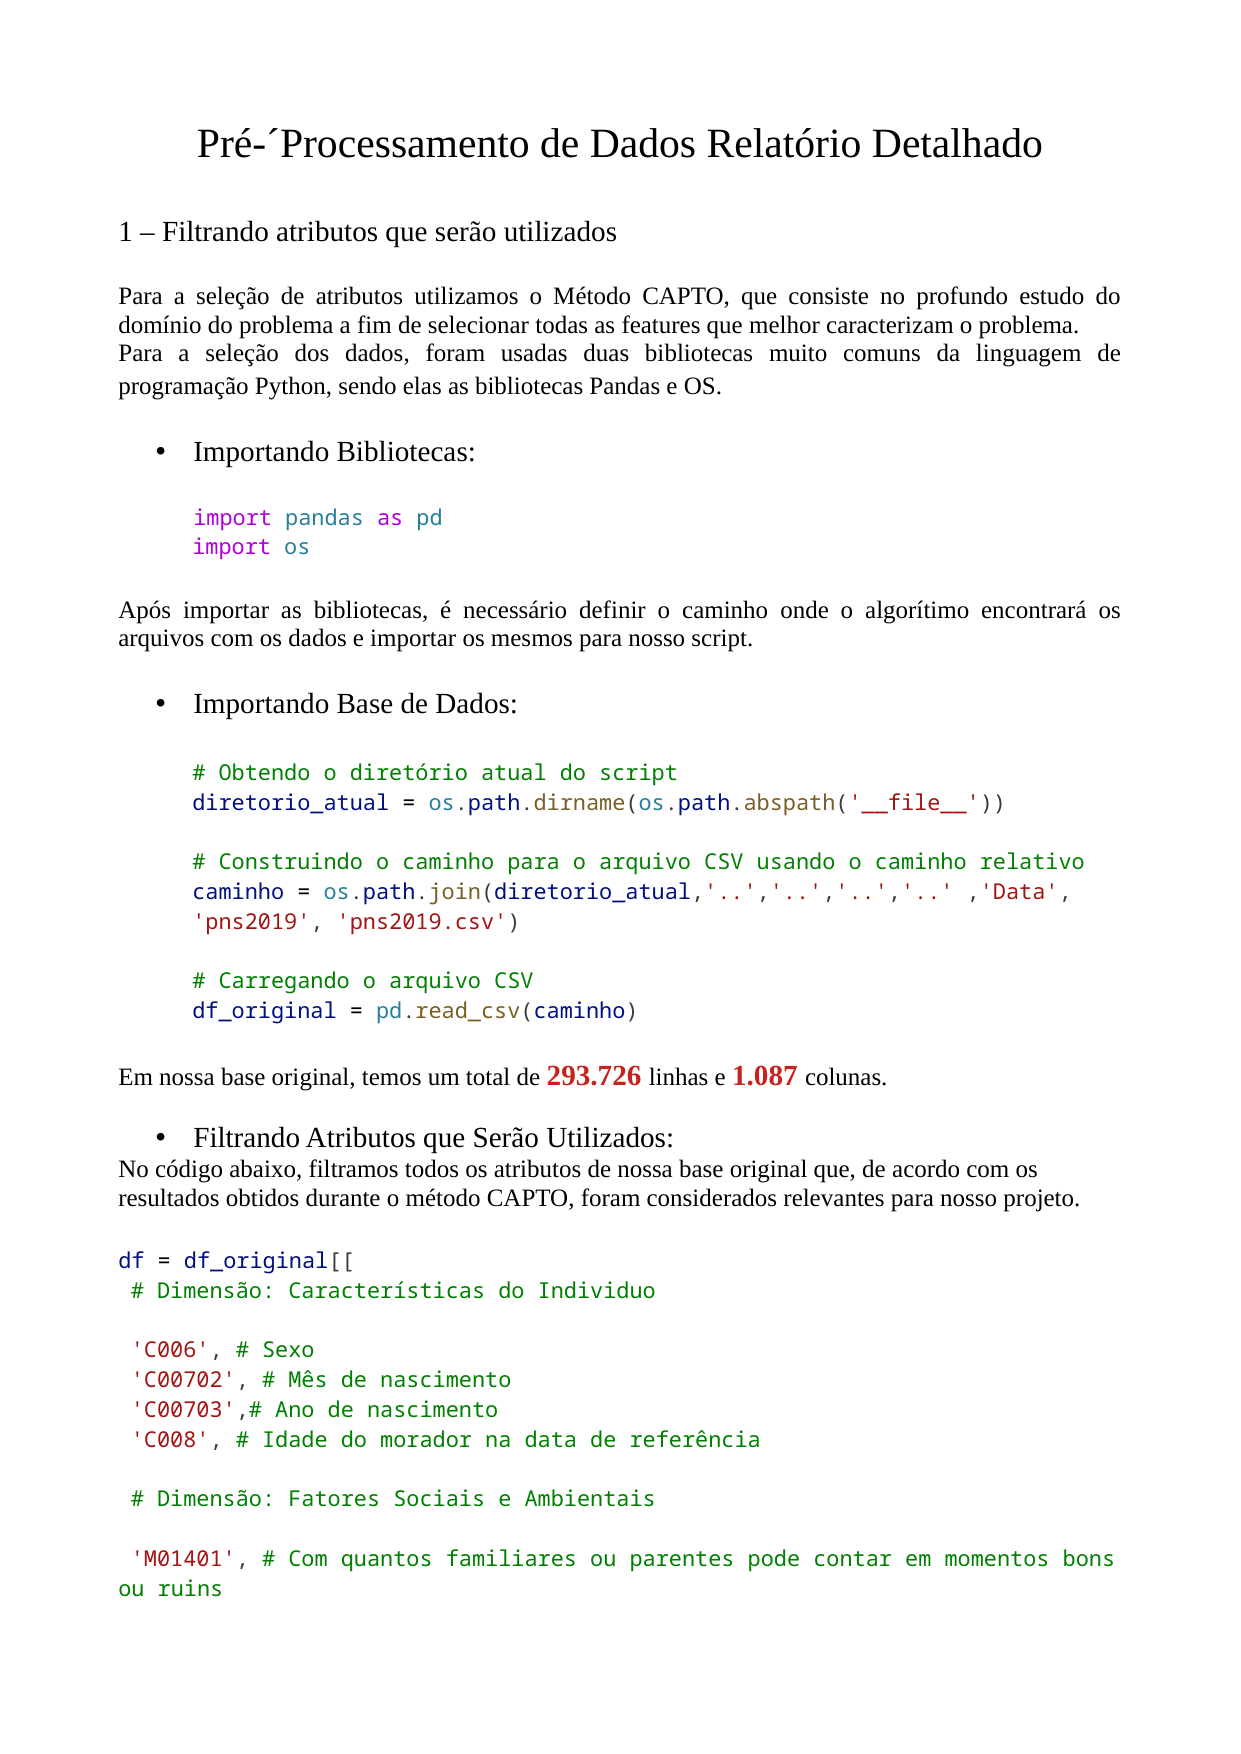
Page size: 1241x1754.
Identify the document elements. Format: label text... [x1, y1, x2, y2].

text caminho = os.path.join(diretorio_atual,'..','..','..','..' ,'Data', 'pns2019', 'pns2019.csv') [118, 876, 1122, 935]
list Importando Base de Dados: [156, 686, 1122, 719]
text 'C006', # Sexo [118, 1334, 1122, 1364]
list Importando Bibliotecas: [156, 434, 1122, 502]
text Para a seleção de atributos utilizamos o Método CAPTO, que consiste no profundo estudo do domínio do problema a fim de selecionar todas as features que melhor caracterizam o problema. [118, 281, 1122, 338]
text 'C008', # Idade do morador na data de referência [118, 1424, 1122, 1454]
text # Carregando o arquivo CSV [118, 965, 1122, 995]
text 'C00702', # Mês de nascimento [118, 1364, 1122, 1394]
text No código abaixo, filtramos todos os atributos de nossa base original que, de acordo com os resultados obtidos durante o método CAPTO, foram considerados relevantes para nosso projeto. [118, 1154, 1122, 1212]
list import pandas as pd [156, 502, 1122, 531]
text 'C00703',# Ano de nascimento [118, 1394, 1122, 1424]
text # Construindo o caminho para o arquivo CSV usando o caminho relativo [118, 846, 1122, 876]
list Filtrando Atributos que Serão Utilizados: [156, 1121, 1122, 1154]
text 1 – Filtrando atributos que serão utilizados [118, 214, 1122, 247]
text Após importar as bibliotecas, é necessário definir o caminho onde o algorítimo encontrará os arquivos com os dados e importar os mesmos para nosso script. [118, 595, 1122, 652]
text import os [118, 531, 1122, 561]
text # Obtendo o diretório atual do script [118, 753, 1122, 787]
text df_original = pd.read_csv(caminho) [118, 995, 1122, 1025]
text Para a seleção dos dados, foram usadas duas bibliotecas muito comuns da linguagem de programação Python, sendo elas as bibliotecas Pandas e OS. [118, 338, 1122, 401]
text diretorio_atual = os.path.dirname(os.path.abspath('__file__')) [118, 787, 1122, 816]
text Em nossa base original, temos um total de 293.726 linhas e 1.087 colunas. [118, 1058, 1122, 1092]
text # Dimensão: Fatores Sociais e Ambientais [118, 1483, 1122, 1513]
text df = df_original[[ [118, 1245, 1122, 1275]
text 'M01401', # Com quantos familiares ou parentes pode contar em momentos bons ou ruins [118, 1543, 1122, 1602]
text # Dimensão: Características do Individuo [118, 1275, 1122, 1305]
text Pré-´Processamento de Dados Relatório Detalhado [118, 118, 1122, 166]
